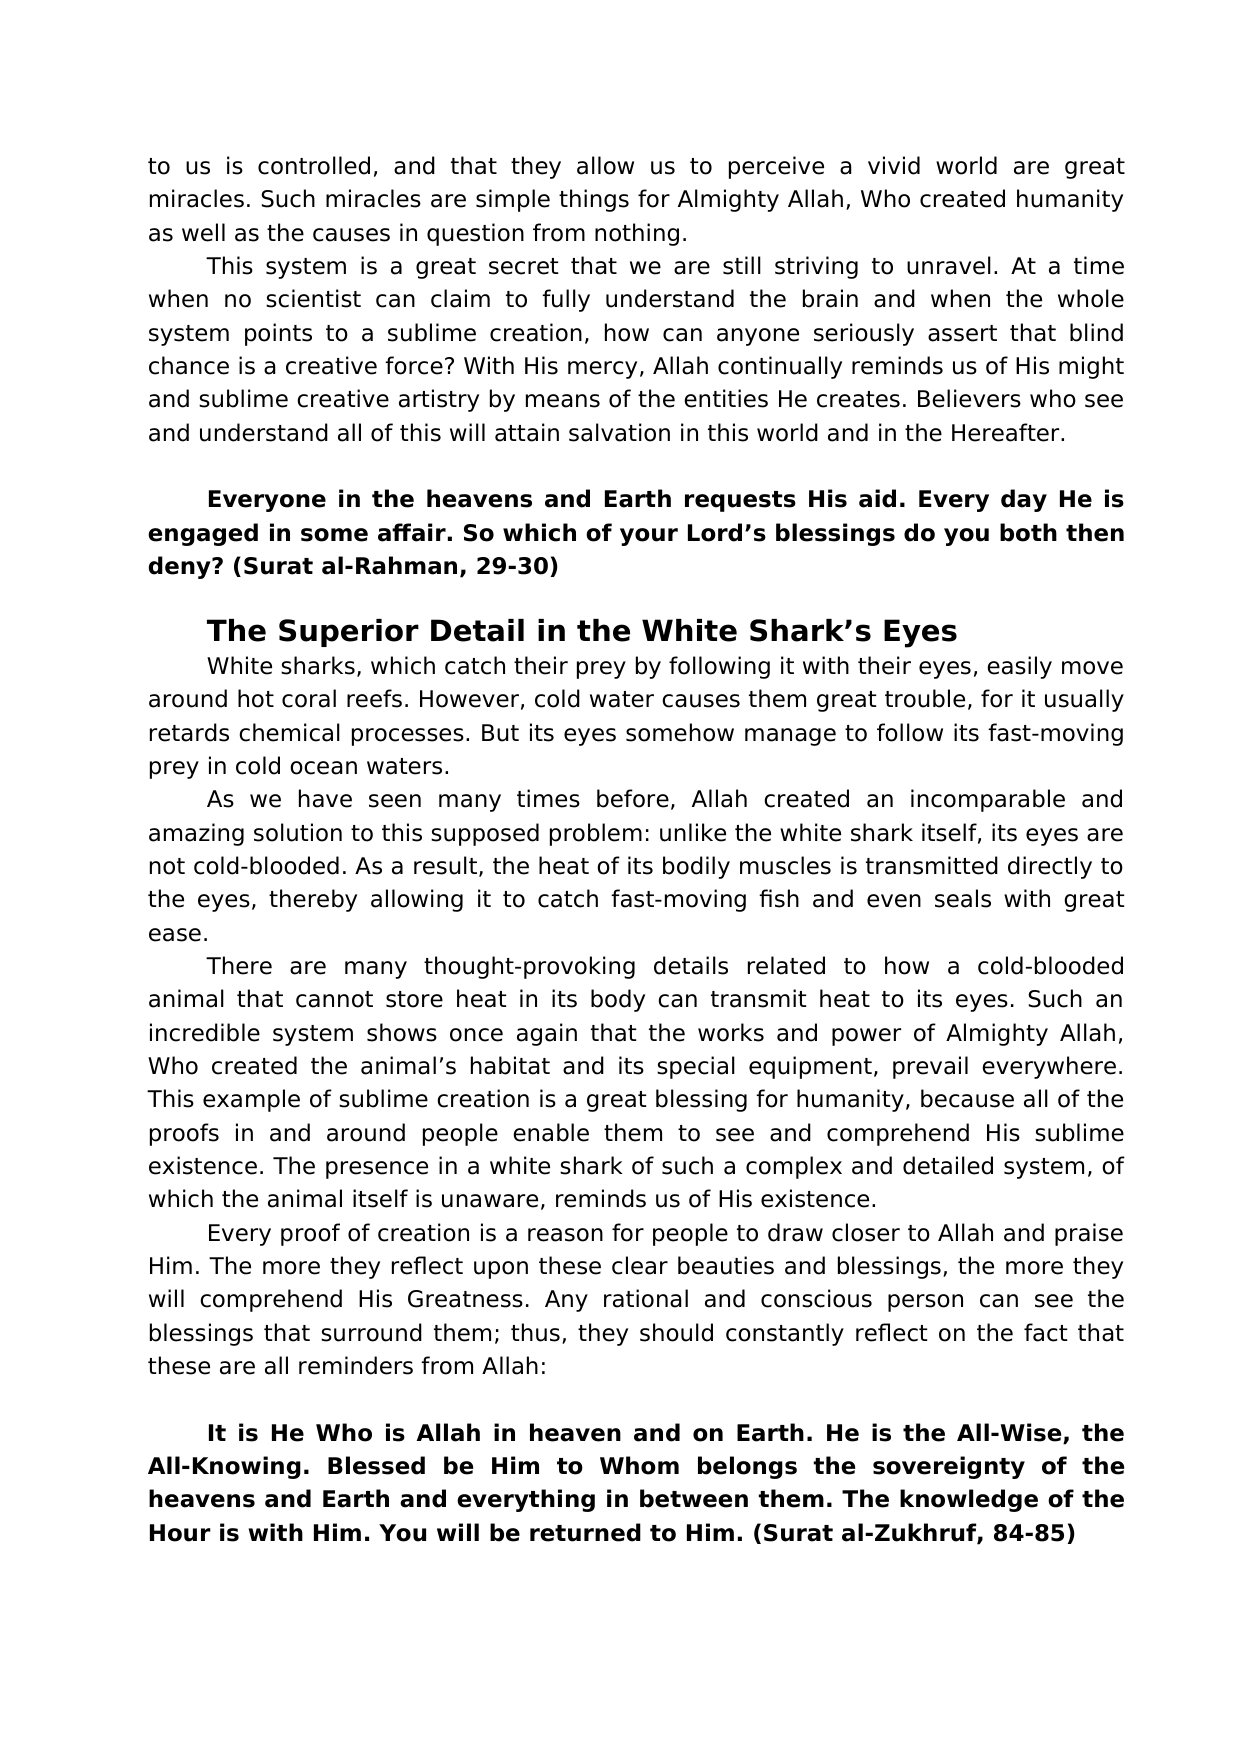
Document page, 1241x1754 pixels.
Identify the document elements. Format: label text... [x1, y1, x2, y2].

text There are many thought-provoking details related to how a cold-blooded animal that cannot store heat in its body can transmit heat to its eyes. Such an incredible system shows once again that the works and power of Almighty Allah, Who created the animal’s habitat and its special equipment, prevail everywhere. This example of sublime creation is a great blessing for humanity, because all of the proofs in and around people enable them to see and comprehend His sublime existence. The presence in a white shark of such a complex and detailed system, of which the animal itself is unaware, reminds us of His existence. [148, 948, 1126, 1214]
text Everyone in the heavens and Earth requests His aid. Every day He is engaged in some affair. So which of your Lord’s blessings do you both then deny? (Surat al-Rahman, 29-30) [148, 481, 1126, 581]
text It is He Who is Allah in heaven and on Earth. He is the All-Wise, the All-Knowing. Blessed be Him to Whom belongs the sovereignty of the heavens and Earth and everything in between them. The knowledge of the Hour is with Him. You will be returned to Him. (Surat al-Zukhruf, 84-85) [148, 1414, 1126, 1548]
text to us is controlled, and that they allow us to perceive a vivid world are great miracles. Such miracles are simple things for Almighty Allah, Who created humanity as well as the causes in question from nothing. [148, 148, 1126, 248]
text Every proof of creation is a reason for people to draw closer to Allah and praise Him. The more they reflect upon these clear beauties and blessings, the more they will comprehend His Greatness. Any rational and conscious person can see the blessings that surround them; thus, they should constantly reflect on the fact that these are all reminders from Allah: [148, 1214, 1126, 1381]
text The Superior Detail in the White Shark’s Eyes [148, 614, 1126, 648]
text As we have seen many times before, Allah created an incomparable and amazing solution to this supposed problem: unlike the white shark itself, its eyes are not cold-blooded. As a result, the heat of its bodily muscles is transmitted directly to the eyes, thereby allowing it to catch fast-moving fish and even seals with great ease. [148, 781, 1126, 948]
text White sharks, which catch their prey by following it with their eyes, easily move around hot coral reefs. However, cold water causes them great trouble, for it usually retards chemical processes. But its eyes somehow manage to follow its fast-moving prey in cold ocean waters. [148, 648, 1126, 781]
text This system is a great secret that we are still striving to unravel. At a time when no scientist can claim to fully understand the brain and when the whole system points to a sublime creation, how can anyone seriously assert that blind chance is a creative force? With His mercy, Allah continually reminds us of His might and sublime creative artistry by means of the entities He creates. Believers who see and understand all of this will attain salvation in this world and in the Hereafter. [148, 248, 1126, 448]
